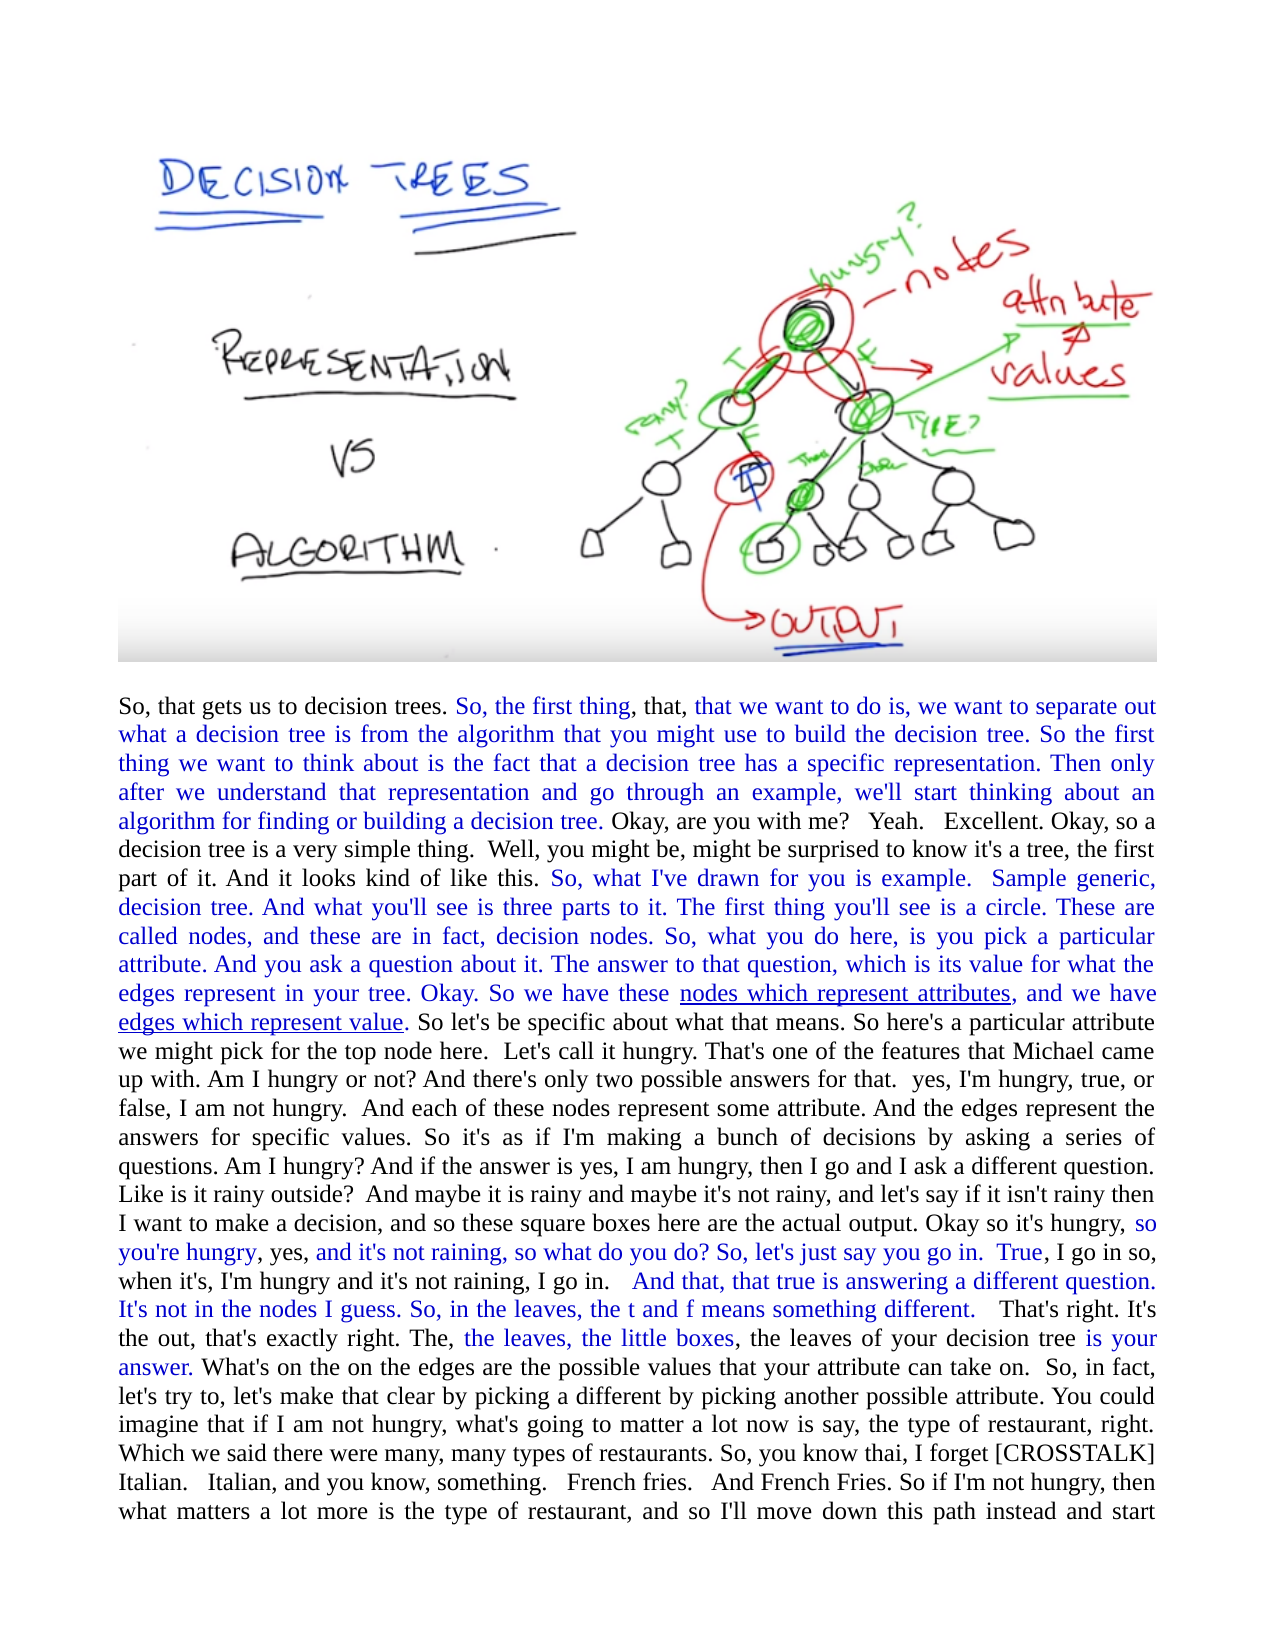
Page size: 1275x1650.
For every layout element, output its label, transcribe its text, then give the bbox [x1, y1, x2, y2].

text So, that gets us to decision trees. So, the first thing, that, that we want to do is, we want to separate out what a decision tree is from the algorithm that you might use to build the decision tree. So the first thing we want to think about is the fact that a decision tree has a specific representation. Then only after we understand that representation and go through an example, we'll start thinking about an algorithm for finding or building a decision tree. Okay, are you with me? Yeah. Excellent. Okay, so a decision tree is a very simple thing. Well, you might be, might be surprised to know it's a tree, the first part of it. And it looks kind of like this. So, what I've drawn for you is example. Sample generic, decision tree. And what you'll see is three parts to it. The first thing you'll see is a circle. These are called nodes, and these are in fact, decision nodes. So, what you do here, is you pick a particular attribute. And you ask a question about it. The answer to that question, which is its value for what the edges represent in your tree. Okay. So we have these nodes which represent attributes, and we have edges which represent value. So let's be specific about what that means. So here's a particular attribute we might pick for the top node here. Let's call it hungry. That's one of the features that Michael came up with. Am I hungry or not? And there's only two possible answers for that. yes, I'm hungry, true, or false, I am not hungry. And each of these nodes represent some attribute. And the edges represent the answers for specific values. So it's as if I'm making a bunch of decisions by asking a series of questions. Am I hungry? And if the answer is yes, I am hungry, then I go and I ask a different question. Like is it rainy outside? And maybe it is rainy and maybe it's not rainy, and let's say if it isn't rainy then I want to make a decision, and so these square boxes here are the actual output. Okay so it's hungry, so you're hungry, yes, and it's not raining, so what do you do? So, let's just say you go in. True, I go in so, when it's, I'm hungry and it's not raining, I go in. And that, that true is answering a different question. It's not in the nodes I guess. So, in the leaves, the t and f means something different. That's right. It's the out, that's exactly right. The, the leaves, the little boxes, the leaves of your decision tree is your answer. What's on the on the edges are the possible values that your attribute can take on. So, in fact, let's try to, let's make that clear by picking a different by picking another possible attribute. You could imagine that if I am not hungry, what's going to matter a lot now is say, the type of restaurant, right. Which we said there were many, many types of restaurants. So, you know thai, I forget [CROSSTALK] Italian. Italian, and you know, something. French fries. And French Fries. So if I'm not hungry, then what matters a lot more is the type of restaurant, and so I'll move down this path instead and start [118, 691, 1157, 1524]
picture [118, 146, 1157, 662]
